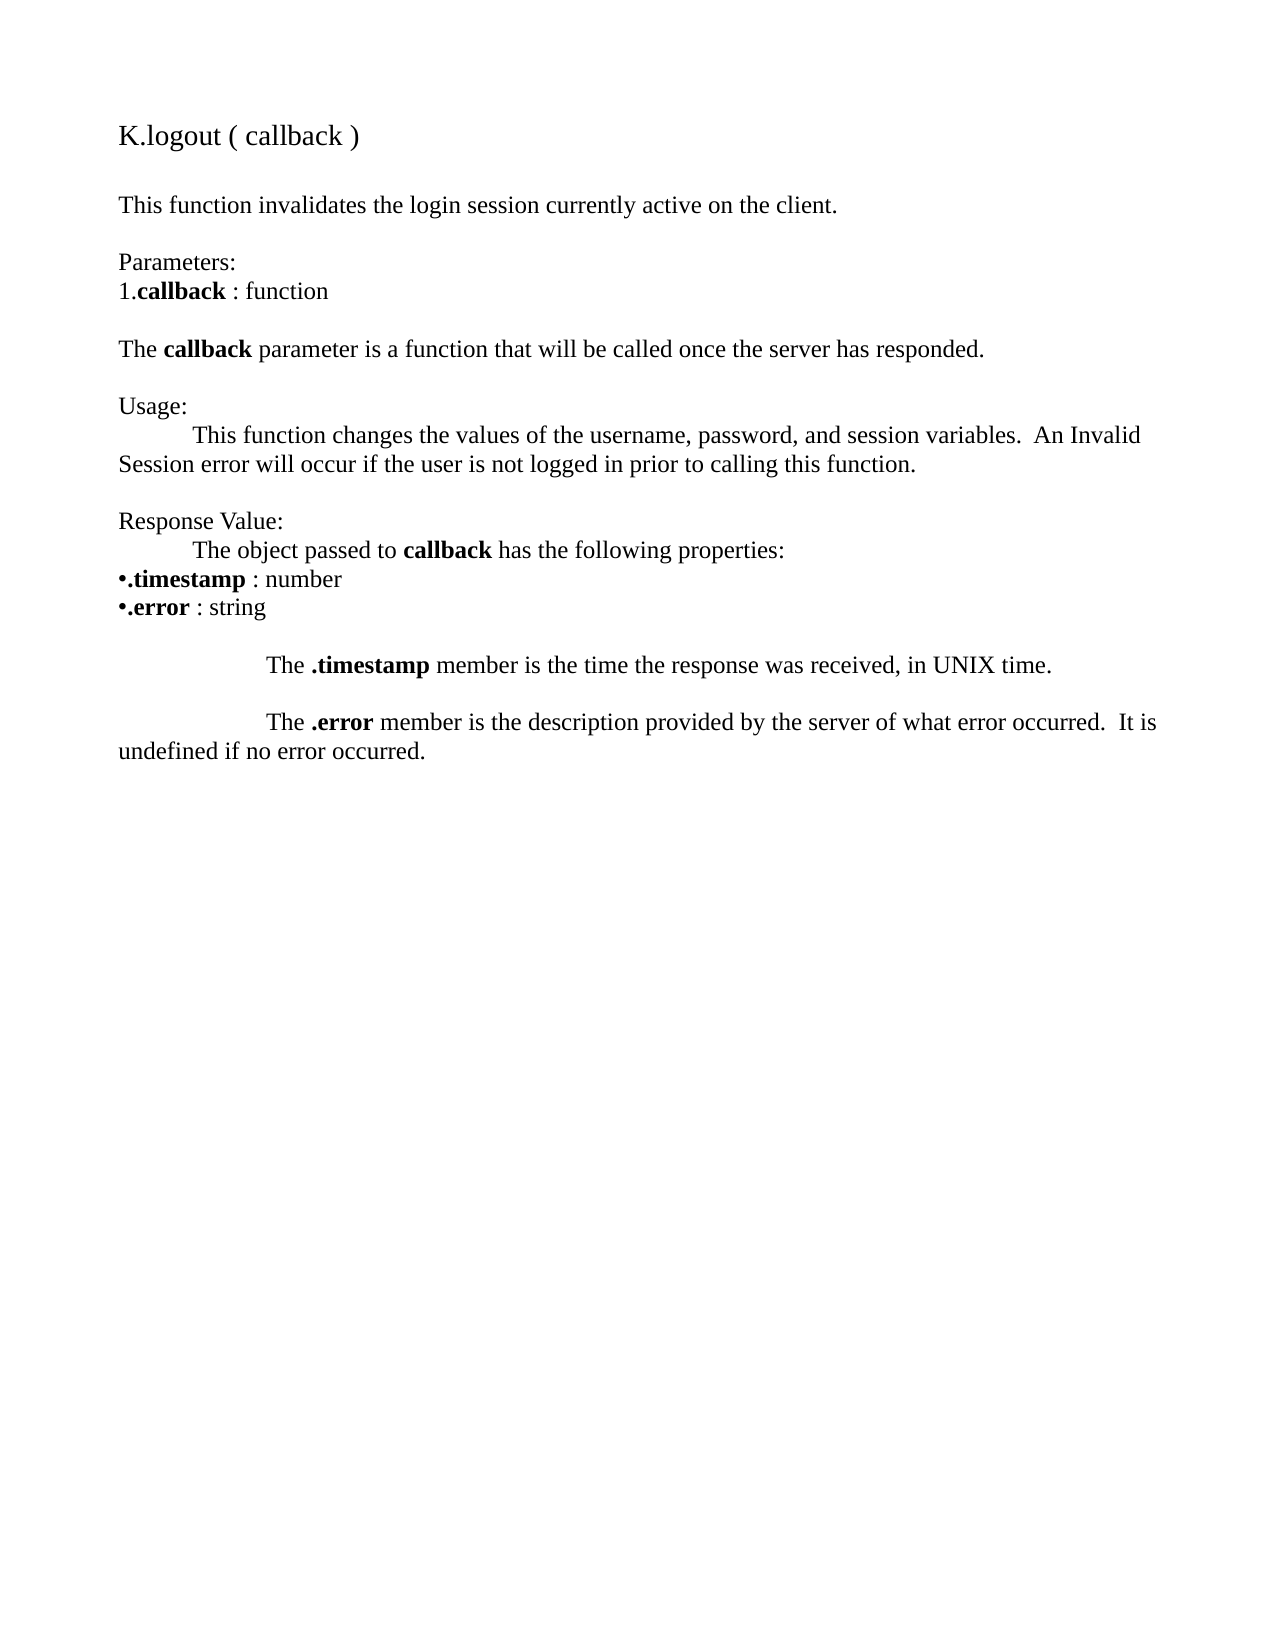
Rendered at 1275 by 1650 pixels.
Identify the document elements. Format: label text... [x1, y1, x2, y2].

text K.logout ( callback ) [118, 118, 1157, 152]
text The callback parameter is a function that will be called once the server has responded. [118, 334, 1157, 362]
list .error : string [118, 592, 1157, 621]
text This function changes the values of the username, password, and session variables. An Invalid Session error will occur if the user is not logged in prior to calling this function. [118, 420, 1157, 477]
text Usage: [118, 391, 1157, 420]
list .timestamp : number [118, 564, 1157, 592]
text Response Value: [118, 506, 1157, 535]
text The .timestamp member is the time the response was received, in UNIX time. [118, 650, 1157, 679]
text The .error member is the description provided by the server of what error occurred. It is undefined if no error occurred. [118, 707, 1157, 765]
text The object passed to callback has the following properties: [118, 535, 1157, 564]
text Parameters: [118, 247, 1157, 276]
list callback : function [118, 276, 1157, 305]
text This function invalidates the login session currently active on the client. [118, 190, 1157, 219]
